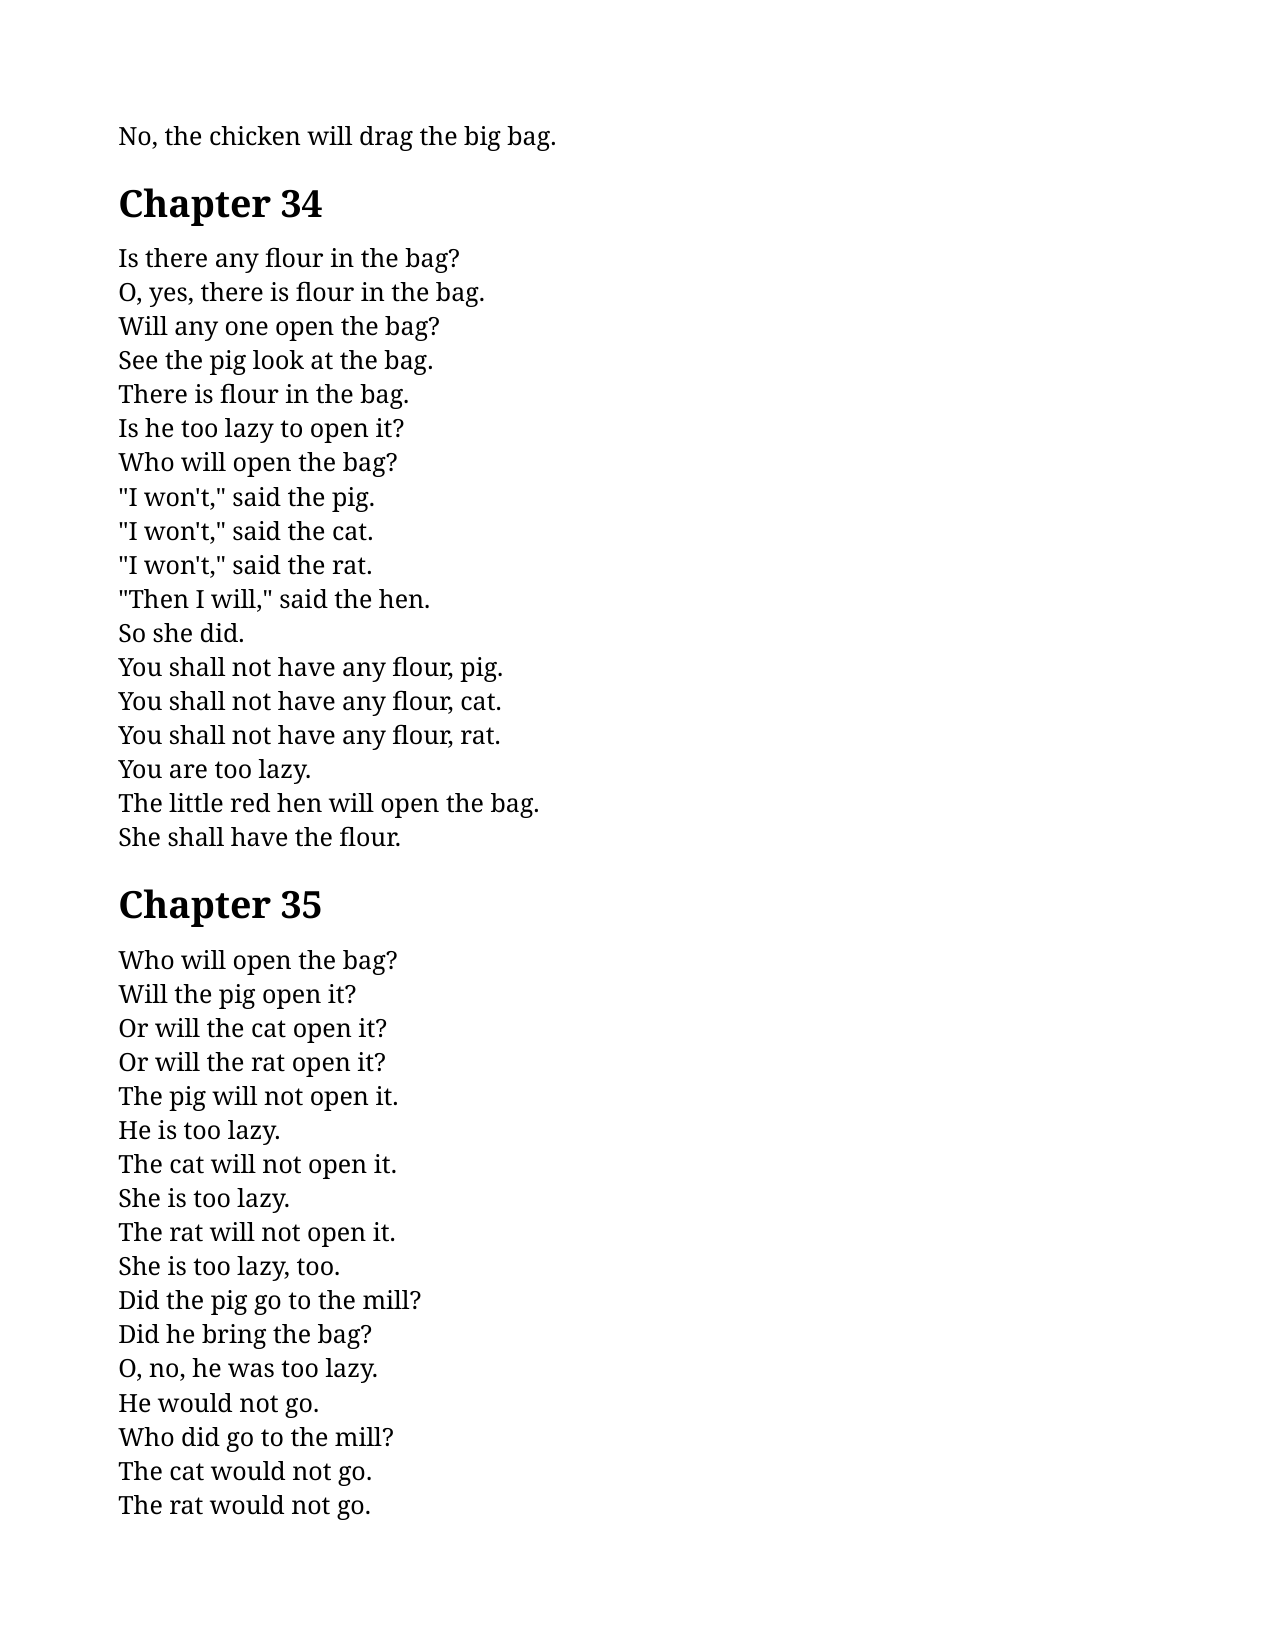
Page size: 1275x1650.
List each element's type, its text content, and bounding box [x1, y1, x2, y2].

text Did he bring the bag? [118, 1317, 1157, 1351]
text He would not go. [118, 1385, 1157, 1419]
text The cat would not go. [118, 1453, 1157, 1487]
text You shall not have any flour, rat. [118, 718, 1157, 752]
text So she did. [118, 615, 1157, 649]
text "I won't," said the rat. [118, 547, 1157, 581]
text Who will open the bag? [118, 445, 1157, 479]
text She is too lazy, too. [118, 1249, 1157, 1283]
text Who will open the bag? [118, 942, 1157, 976]
text The pig will not open it. [118, 1079, 1157, 1113]
text O, yes, there is flour in the bag. [118, 275, 1157, 309]
text You shall not have any flour, cat. [118, 683, 1157, 718]
text Or will the cat open it? [118, 1011, 1157, 1044]
text "I won't," said the pig. [118, 479, 1157, 513]
text You shall not have any flour, pig. [118, 649, 1157, 683]
text Or will the rat open it? [118, 1044, 1157, 1079]
text The rat would not go. [118, 1487, 1157, 1521]
text Will any one open the bag? [118, 309, 1157, 343]
text "I won't," said the cat. [118, 513, 1157, 547]
text The cat will not open it. [118, 1147, 1157, 1181]
text There is flour in the bag. [118, 377, 1157, 411]
text "Then I will," said the hen. [118, 581, 1157, 615]
text Is there any flour in the bag? [118, 241, 1157, 275]
subtitle Chapter 35 [118, 879, 1157, 930]
text He is too lazy. [118, 1113, 1157, 1147]
text The little red hen will open the bag. [118, 786, 1157, 820]
text She shall have the flour. [118, 820, 1157, 854]
text Did the pig go to the mill? [118, 1283, 1157, 1317]
text The rat will not open it. [118, 1215, 1157, 1249]
subtitle Chapter 34 [118, 177, 1157, 228]
text You are too lazy. [118, 752, 1157, 786]
text O, no, he was too lazy. [118, 1351, 1157, 1385]
text Who did go to the mill? [118, 1419, 1157, 1453]
text No, the chicken will drag the big bag. [118, 118, 1157, 152]
text Will the pig open it? [118, 976, 1157, 1011]
text Is he too lazy to open it? [118, 411, 1157, 445]
text She is too lazy. [118, 1181, 1157, 1215]
text See the pig look at the bag. [118, 343, 1157, 377]
